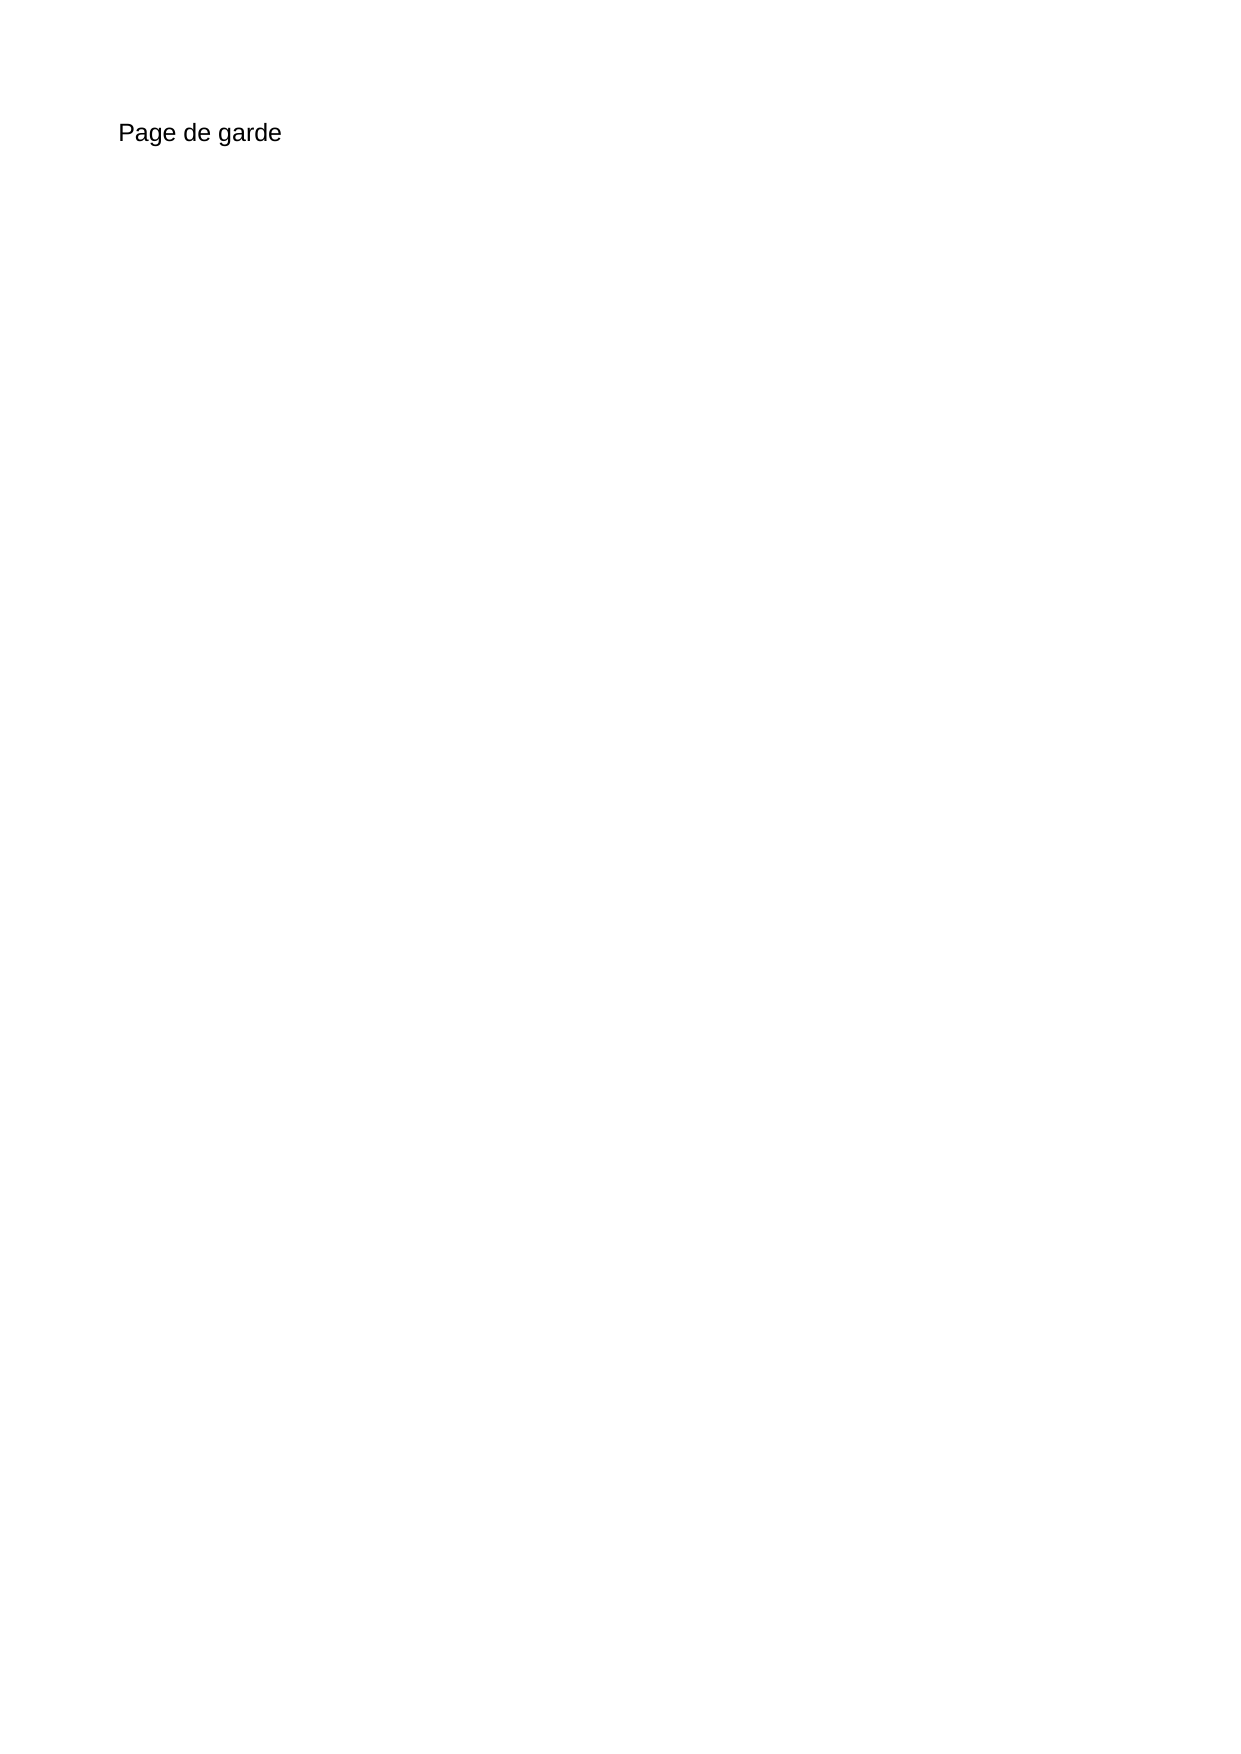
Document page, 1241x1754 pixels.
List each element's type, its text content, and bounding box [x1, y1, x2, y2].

text Page de garde [118, 118, 1122, 147]
